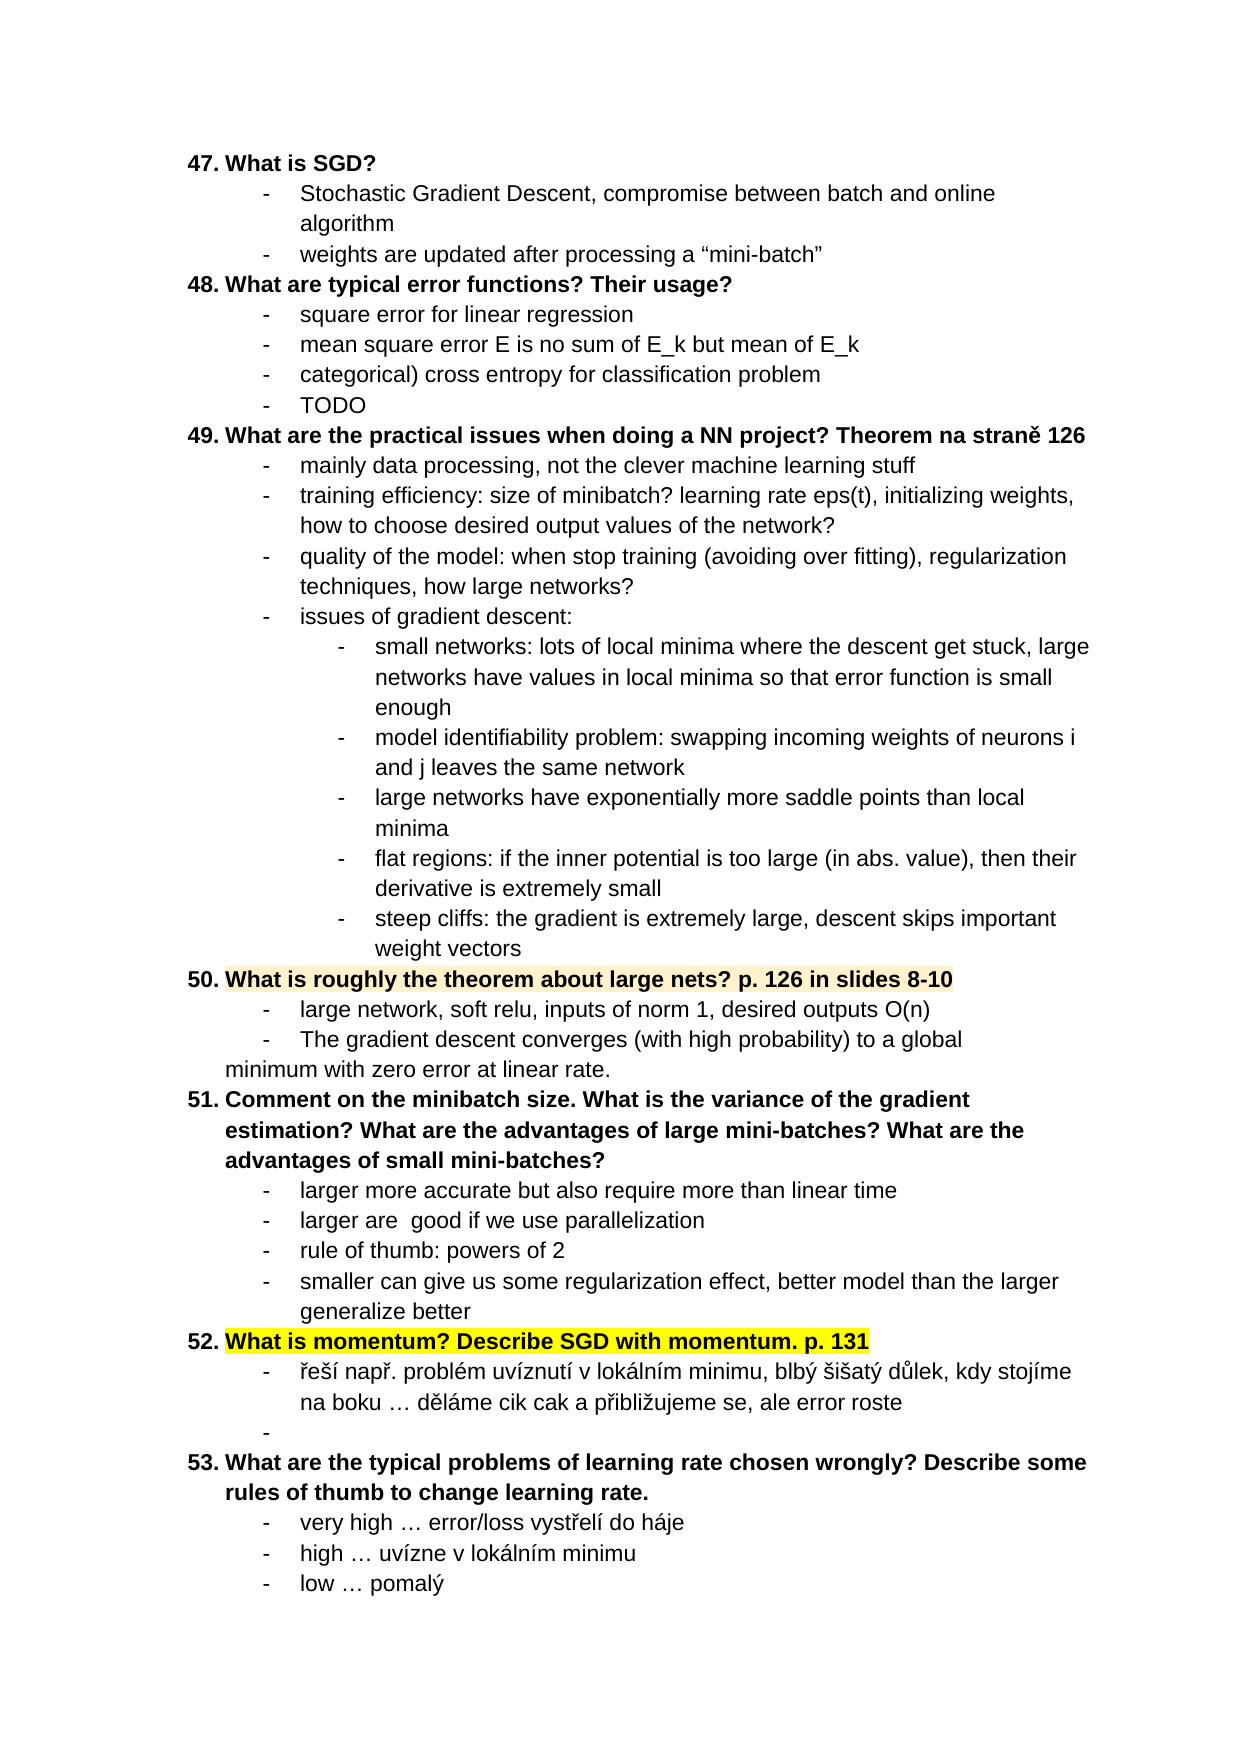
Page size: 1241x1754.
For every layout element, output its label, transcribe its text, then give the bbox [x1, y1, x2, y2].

list What are the typical problems of learning rate chosen wrongly? Describe some rules of thumb to change learning rate. [187, 1449, 1090, 1506]
list What are typical error functions? Their usage? [187, 271, 1090, 297]
list TODO [262, 392, 1090, 418]
list What is SGD? [187, 150, 1090, 176]
list mainly data processing, not the clever machine learning stuff [262, 452, 1090, 478]
list flat regions: if the inner potential is too large (in abs. value), then their derivative is extremely small [337, 845, 1090, 901]
list very high … error/loss vystřelí do háje [262, 1509, 1090, 1536]
list small networks: lots of local minima where the descent get stuck, large networks have values in local minima so that error function is small enough [337, 633, 1090, 720]
list steep cliffs: the gradient is extremely large, descent skips important weight vectors [337, 905, 1090, 962]
list Comment on the minibatch size. What is the variance of the gradient estimation? What are the advantages of large mini-batches? What are the advantages of small mini-batches? [187, 1086, 1090, 1173]
list What are the practical issues when doing a NN project? Theorem na straně 126 [187, 422, 1090, 448]
list larger are good if we use parallelization [262, 1207, 1090, 1234]
list low … pomalý [262, 1570, 1090, 1596]
list What is momentum? Describe SGD with momentum. p. 131 [187, 1328, 1090, 1354]
list large network, soft relu, inputs of norm 1, desired outputs O(n) [262, 996, 1090, 1022]
list square error for linear regression [262, 301, 1090, 327]
list smaller can give us some regularization effect, better model than the larger generalize better [262, 1268, 1090, 1324]
list training efficiency: size of minibatch? learning rate eps(t), initializing weights, how to choose desired output values of the network? [262, 482, 1090, 539]
list mean square error E is no sum of E_k but mean of E_k [262, 331, 1090, 358]
list model identifiability problem: swapping incoming weights of neurons i and j leaves the same network [337, 724, 1090, 781]
list quality of the model: when stop training (avoiding over fitting), regularization techniques, how large networks? [262, 543, 1090, 599]
list large networks have exponentially more saddle points than local minima [337, 784, 1090, 841]
list categorical) cross entropy for classification problem [262, 361, 1090, 388]
list high … uvízne v lokálním minimu [262, 1539, 1090, 1566]
list řeší např. problém uvíznutí v lokálním minimu, blbý šišatý důlek, kdy stojíme na boku … děláme cik cak a přibližujeme se, ale error roste [262, 1358, 1090, 1415]
list weights are updated after processing a “mini-batch” [262, 241, 1090, 267]
text minimum with zero error at linear rate. [225, 1056, 1090, 1083]
list issues of gradient descent: [262, 603, 1090, 629]
list The gradient descent converges (with high probability) to a global [262, 1026, 1090, 1052]
list larger more accurate but also require more than linear time [262, 1177, 1090, 1203]
list What is roughly the theorem about large nets? p. 126 in slides 8-10 [187, 966, 1090, 992]
list rule of thumb: powers of 2 [262, 1237, 1090, 1264]
list Stochastic Gradient Descent, compromise between batch and online algorithm [262, 180, 1090, 237]
